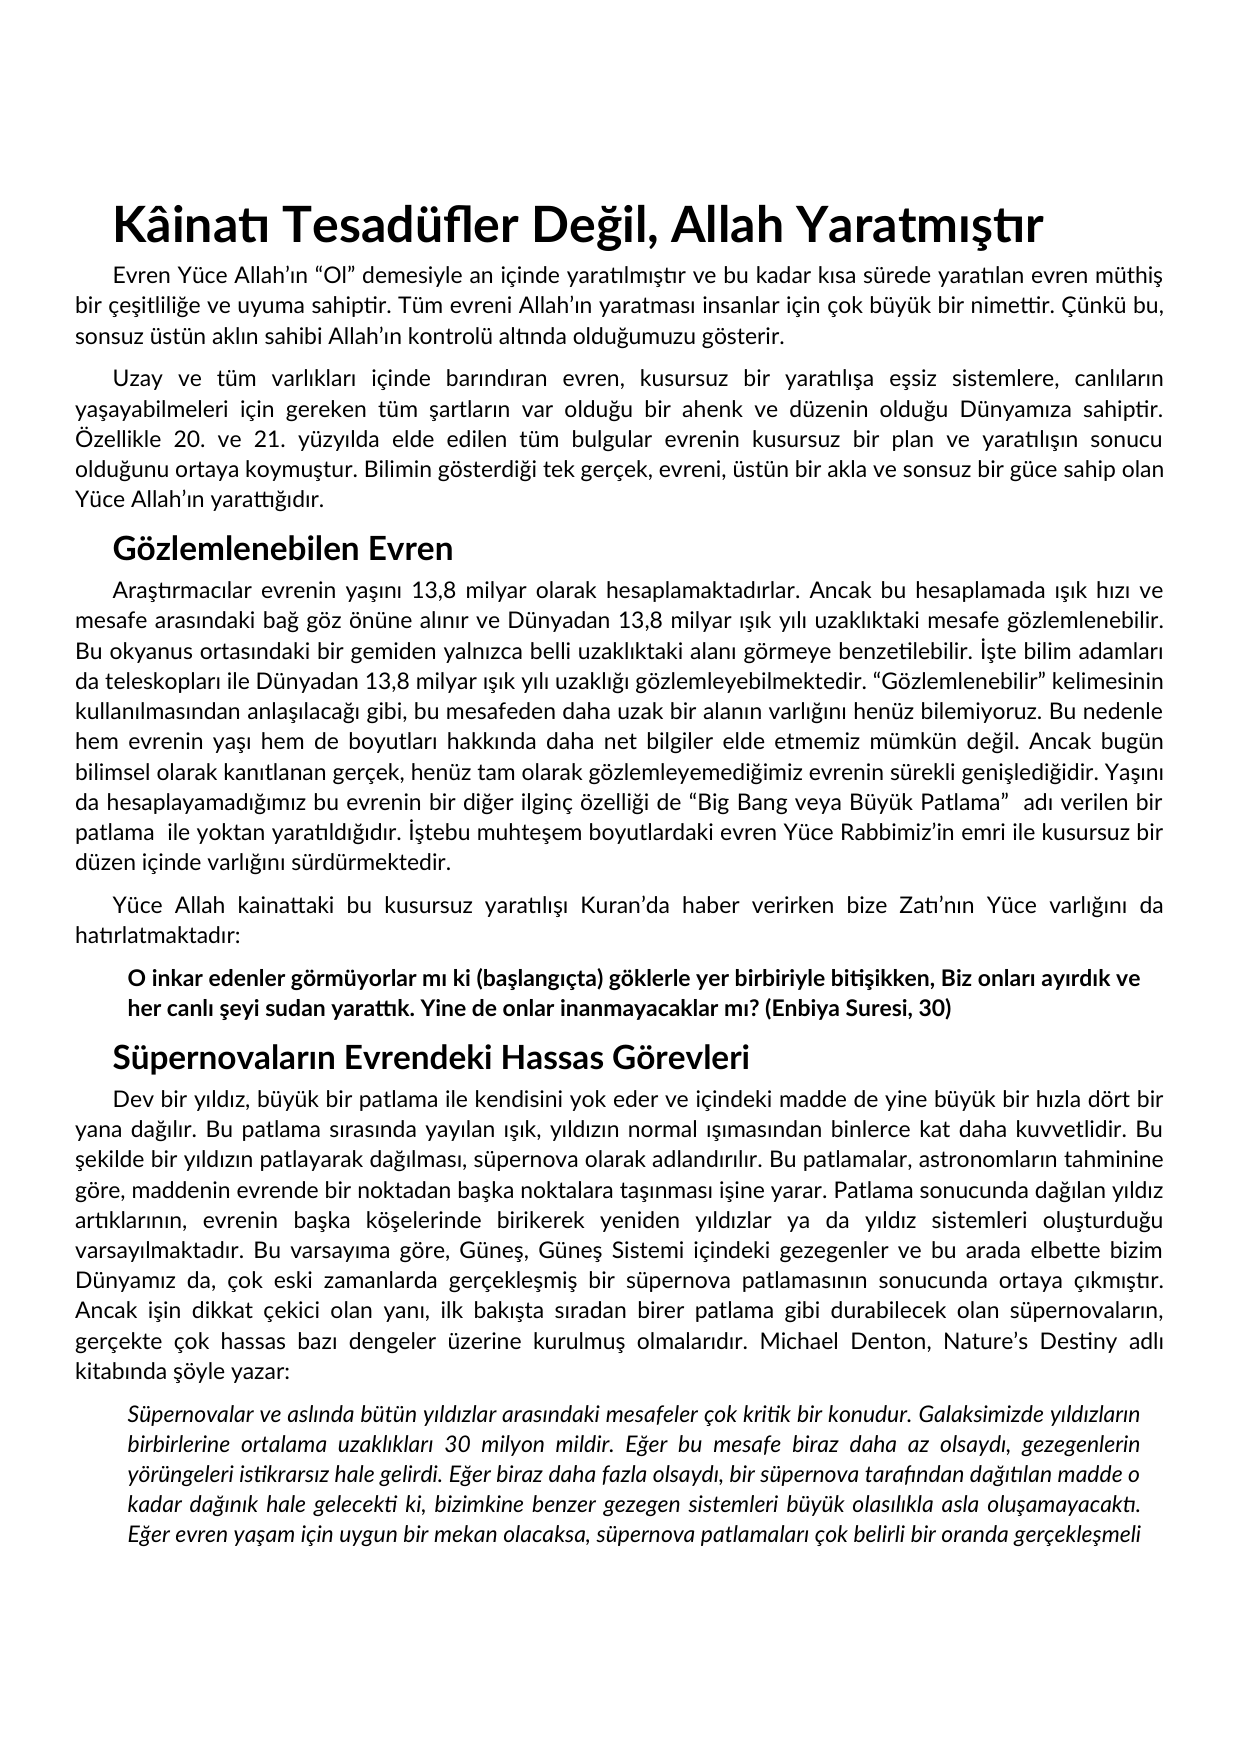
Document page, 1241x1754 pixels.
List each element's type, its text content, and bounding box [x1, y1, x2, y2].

text Uzay ve tüm varlıkları içinde barındıran evren, kusursuz bir yaratılışa eşsiz sistemlere, canlıların yaşayabilmeleri için gereken tüm şartların var olduğu bir ahenk ve düzenin olduğu Dünyamıza sahiptir. Özellikle 20. ve 21. yüzyılda elde edilen tüm bulgular evrenin kusursuz bir plan ve yaratılışın sonucu olduğunu ortaya koymuştur. Bilimin gösterdiği tek gerçek, evreni, üstün bir akla ve sonsuz bir güce sahip olan Yüce Allah’ın yarattığıdır. [75, 364, 1165, 512]
text Araştırmacılar evrenin yaşını 13,8 milyar olarak hesaplamaktadırlar. Ancak bu hesaplamada ışık hızı ve mesafe arasındaki bağ göz önüne alınır ve Dünyadan 13,8 milyar ışık yılı uzaklıktaki mesafe gözlemlenebilir. Bu okyanus ortasındaki bir gemiden yalnızca belli uzaklıktaki alanı görmeye benzetilebilir. İşte bilim adamları da teleskopları ile Dünyadan 13,8 milyar ışık yılı uzaklığı gözlemleyebilmektedir. “Gözlemlenebilir” kelimesinin kullanılmasından anlaşılacağı gibi, bu mesafeden daha uzak bir alanın varlığını henüz bilemiyoruz. Bu nedenle hem evrenin yaşı hem de boyutları hakkında daha net bilgiler elde etmemiz mümkün değil. Ancak bugün bilimsel olarak kanıtlanan gerçek, henüz tam olarak gözlemleyemediğimiz evrenin sürekli genişlediğidir. Yaşını da hesaplayamadığımız bu evrenin bir diğer ilginç özelliği de “Big Bang veya Büyük Patlama” adı verilen bir patlama ile yoktan yaratıldığıdır. İştebu muhteşem boyutlardaki evren Yüce Rabbimiz’in emri ile kusursuz bir düzen içinde varlığını sürdürmektedir. [75, 576, 1165, 875]
subtitle Kâinatı Tesadüfler Değil, Allah Yaratmıştır [112, 193, 1165, 253]
subtitle Gözlemlenebilen Evren [112, 528, 1165, 568]
subtitle Süpernovaların Evrendeki Hassas Görevleri [112, 1036, 1165, 1076]
text Dev bir yıldız, büyük bir patlama ile kendisini yok eder ve içindeki madde de yine büyük bir hızla dört bir yana dağılır. Bu patlama sırasında yayılan ışık, yıldızın normal ışımasından binlerce kat daha kuvvetlidir. Bu şekilde bir yıldızın patlayarak dağılması, süpernova olarak adlandırılır. Bu patlamalar, astronomların tahminine göre, maddenin evrende bir noktadan başka noktalara taşınması işine yarar. Patlama sonucunda dağılan yıldız artıklarının, evrenin başka köşelerinde birikerek yeniden yıldızlar ya da yıldız sistemleri oluşturduğu varsayılmaktadır. Bu varsayıma göre, Güneş, Güneş Sistemi içindeki gezegenler ve bu arada elbette bizim Dünyamız da, çok eski zamanlarda gerçekleşmiş bir süpernova patlamasının sonucunda ortaya çıkmıştır. Ancak işin dikkat çekici olan yanı, ilk bakışta sıradan birer patlama gibi durabilecek olan süpernovaların, gerçekte çok hassas bazı dengeler üzerine kurulmuş olmalarıdır. Michael Denton, Nature’s Destiny adlı kitabında şöyle yazar: [75, 1085, 1165, 1384]
text O inkar edenler görmüyorlar mı ki (başlangıçta) göklerle yer birbiriyle bitişikken, Biz onları ayırdık ve her canlı şeyi sudan yarattık. Yine de onlar inanmayacaklar mı? (Enbiya Suresi, 30) [127, 963, 1143, 1021]
text Süpernovalar ve aslında bütün yıldızlar arasındaki mesafeler çok kritik bir konudur. Galaksimizde yıldızların birbirlerine ortalama uzaklıkları 30 milyon mildir. Eğer bu mesafe biraz daha az olsaydı, gezegenlerin yörüngeleri istikrarsız hale gelirdi. Eğer biraz daha fazla olsaydı, bir süpernova tarafından dağıtılan madde o kadar dağınık hale gelecekti ki, bizimkine benzer gezegen sistemleri büyük olasılıkla asla oluşamayacaktı. Eğer evren yaşam için uygun bir mekan olacaksa, süpernova patlamaları çok belirli bir oranda gerçekleşmeli [127, 1399, 1143, 1548]
text Evren Yüce Allah’ın “Ol” demesiyle an içinde yaratılmıştır ve bu kadar kısa sürede yaratılan evren müthiş bir çeşitliliğe ve uyuma sahiptir. Tüm evreni Allah’ın yaratması insanlar için çok büyük bir nimettir. Çünkü bu, sonsuz üstün aklın sahibi Allah’ın kontrolü altında olduğumuzu gösterir. [75, 261, 1165, 349]
text Yüce Allah kainattaki bu kusursuz yaratılışı Kuran’da haber verirken bize Zatı’nın Yüce varlığını da hatırlatmaktadır: [75, 891, 1165, 948]
